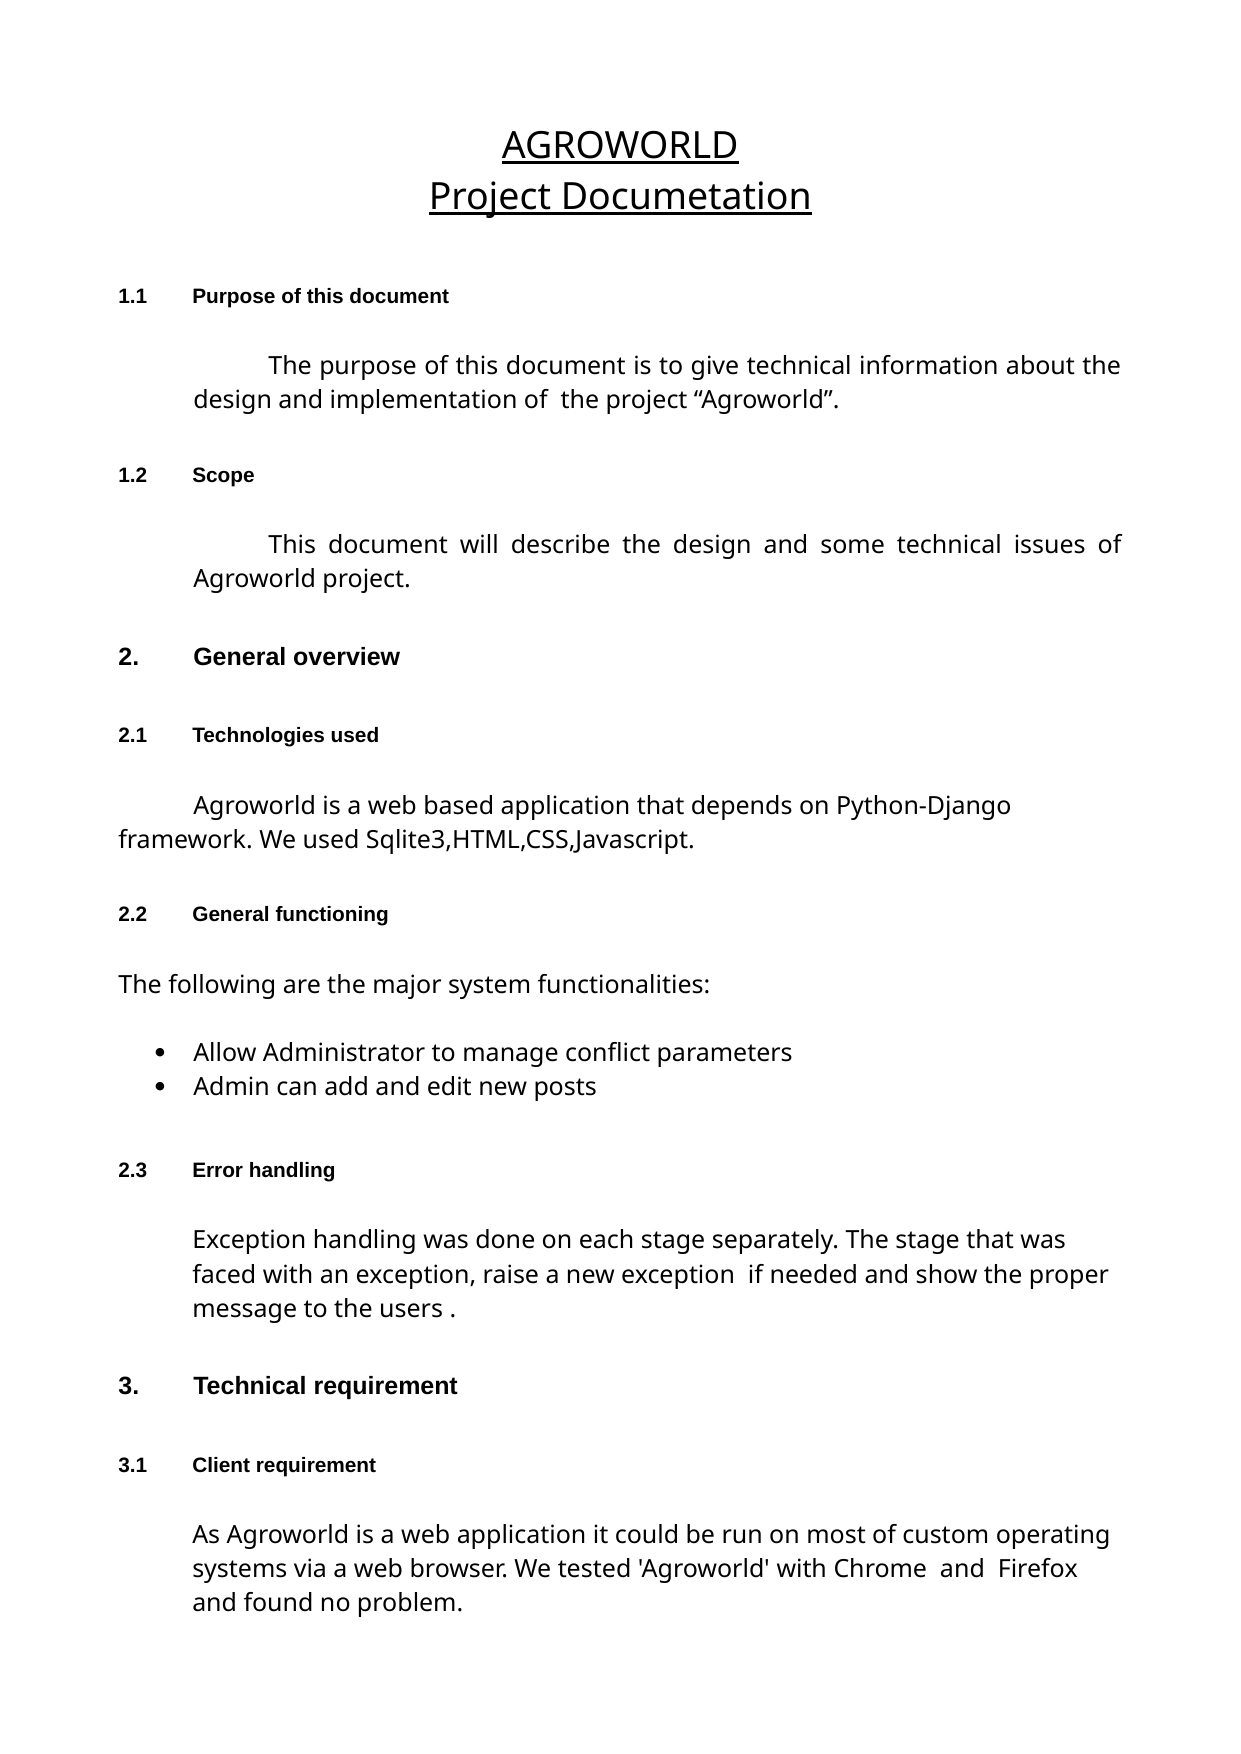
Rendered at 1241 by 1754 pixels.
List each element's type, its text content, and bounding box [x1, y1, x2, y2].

subtitle Error handling [118, 1158, 1122, 1182]
subtitle General overview [118, 642, 1122, 670]
subtitle Purpose of this document [118, 284, 1122, 308]
text As Agroworld is a web application it could be run on most of custom operating systems via a web browser. We tested 'Agroworld' with Chrome and Firefox and found no problem. [192, 1517, 1122, 1619]
list Allow Administrator to manage conflict parameters [156, 1034, 1122, 1069]
text AGROWORLD [118, 118, 1122, 169]
list Admin can add and edit new posts [156, 1069, 1122, 1103]
subtitle Technologies used [118, 723, 1122, 747]
text The purpose of this document is to give technical information about the design and implementation of the project “Agroworld”. [193, 348, 1122, 416]
subtitle General functioning [118, 902, 1122, 926]
subtitle Scope [118, 463, 1122, 487]
text Exception handling was done on each stage separately. The stage that was faced with an exception, raise a new exception if needed and show the proper message to the users . [192, 1222, 1122, 1324]
text The following are the major system functionalities: [118, 966, 1122, 1001]
subtitle Client requirement [118, 1452, 1122, 1476]
text Agroworld is a web based application that depends on Python-Django framework. We used Sqlite3,HTML,CSS,Javascript. [118, 787, 1122, 856]
subtitle Technical requirement [118, 1371, 1122, 1400]
text This document will describe the design and some technical issues of Agroworld project. [193, 527, 1122, 595]
text Project Documetation [118, 169, 1122, 220]
